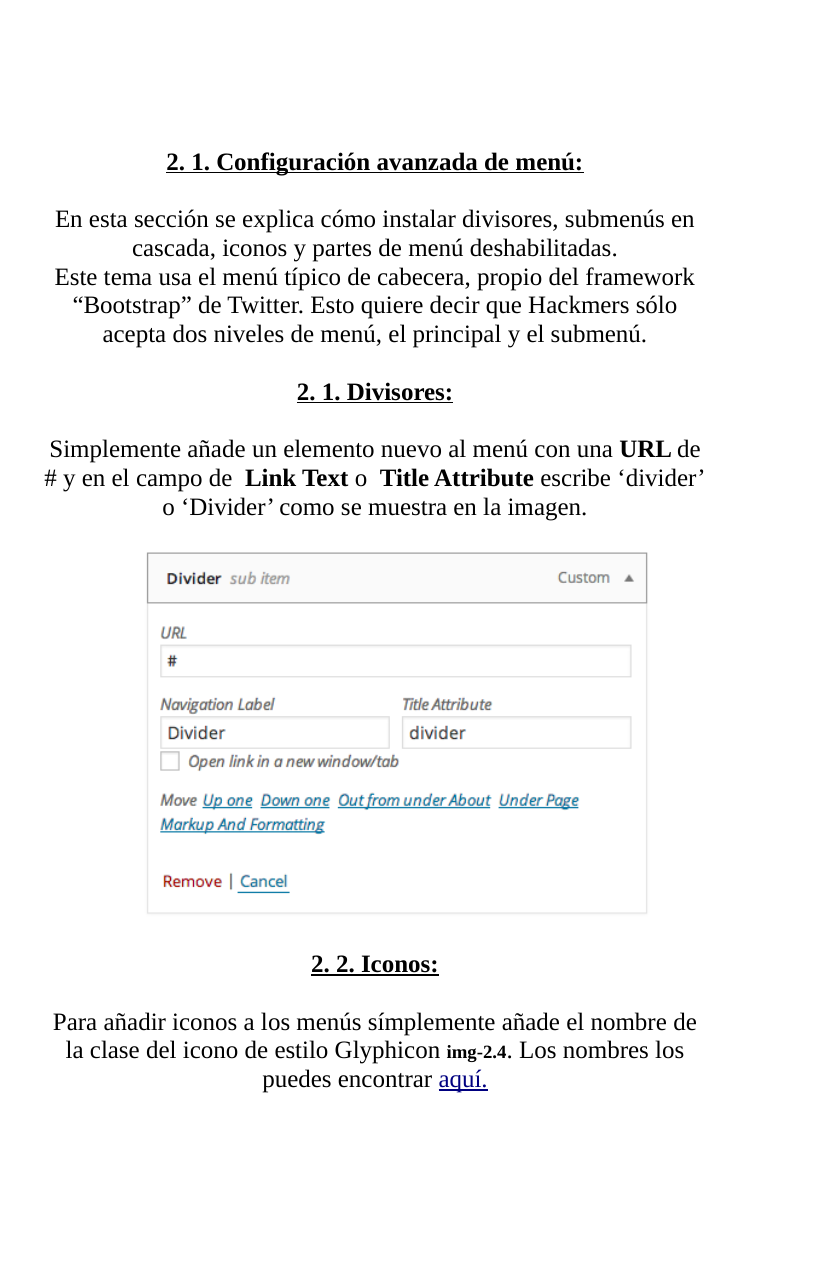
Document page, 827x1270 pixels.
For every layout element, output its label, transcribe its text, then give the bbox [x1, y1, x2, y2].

text En esta sección se explica cómo instalar divisores, submenús en cascada, iconos y partes de menú deshabilitadas. [41, 204, 709, 262]
text Para añadir iconos a los menús símplemente añade el nombre de la clase del icono de estilo Glyphicon img-2.4. Los nombres los puedes encontrar aquí. [41, 1007, 709, 1093]
text Este tema usa el menú típico de cabecera, propio del framework “Bootstrap” de Twitter. Esto quiere decir que Hackmers sólo acepta dos niveles de menú, el principal y el submenú. [41, 262, 709, 348]
text 2. 1. Divisores: [41, 377, 709, 406]
text 2. 2. Iconos: [41, 949, 709, 978]
picture [135, 549, 657, 921]
text 2. 1. Configuración avanzada de menú: [41, 147, 709, 176]
text Simplemente añade un elemento nuevo al menú con una URL de # y en el campo de Link Text o Title Attribute escribe ‘divider’ o ‘Divider’ como se muestra en la imagen. [41, 434, 709, 521]
